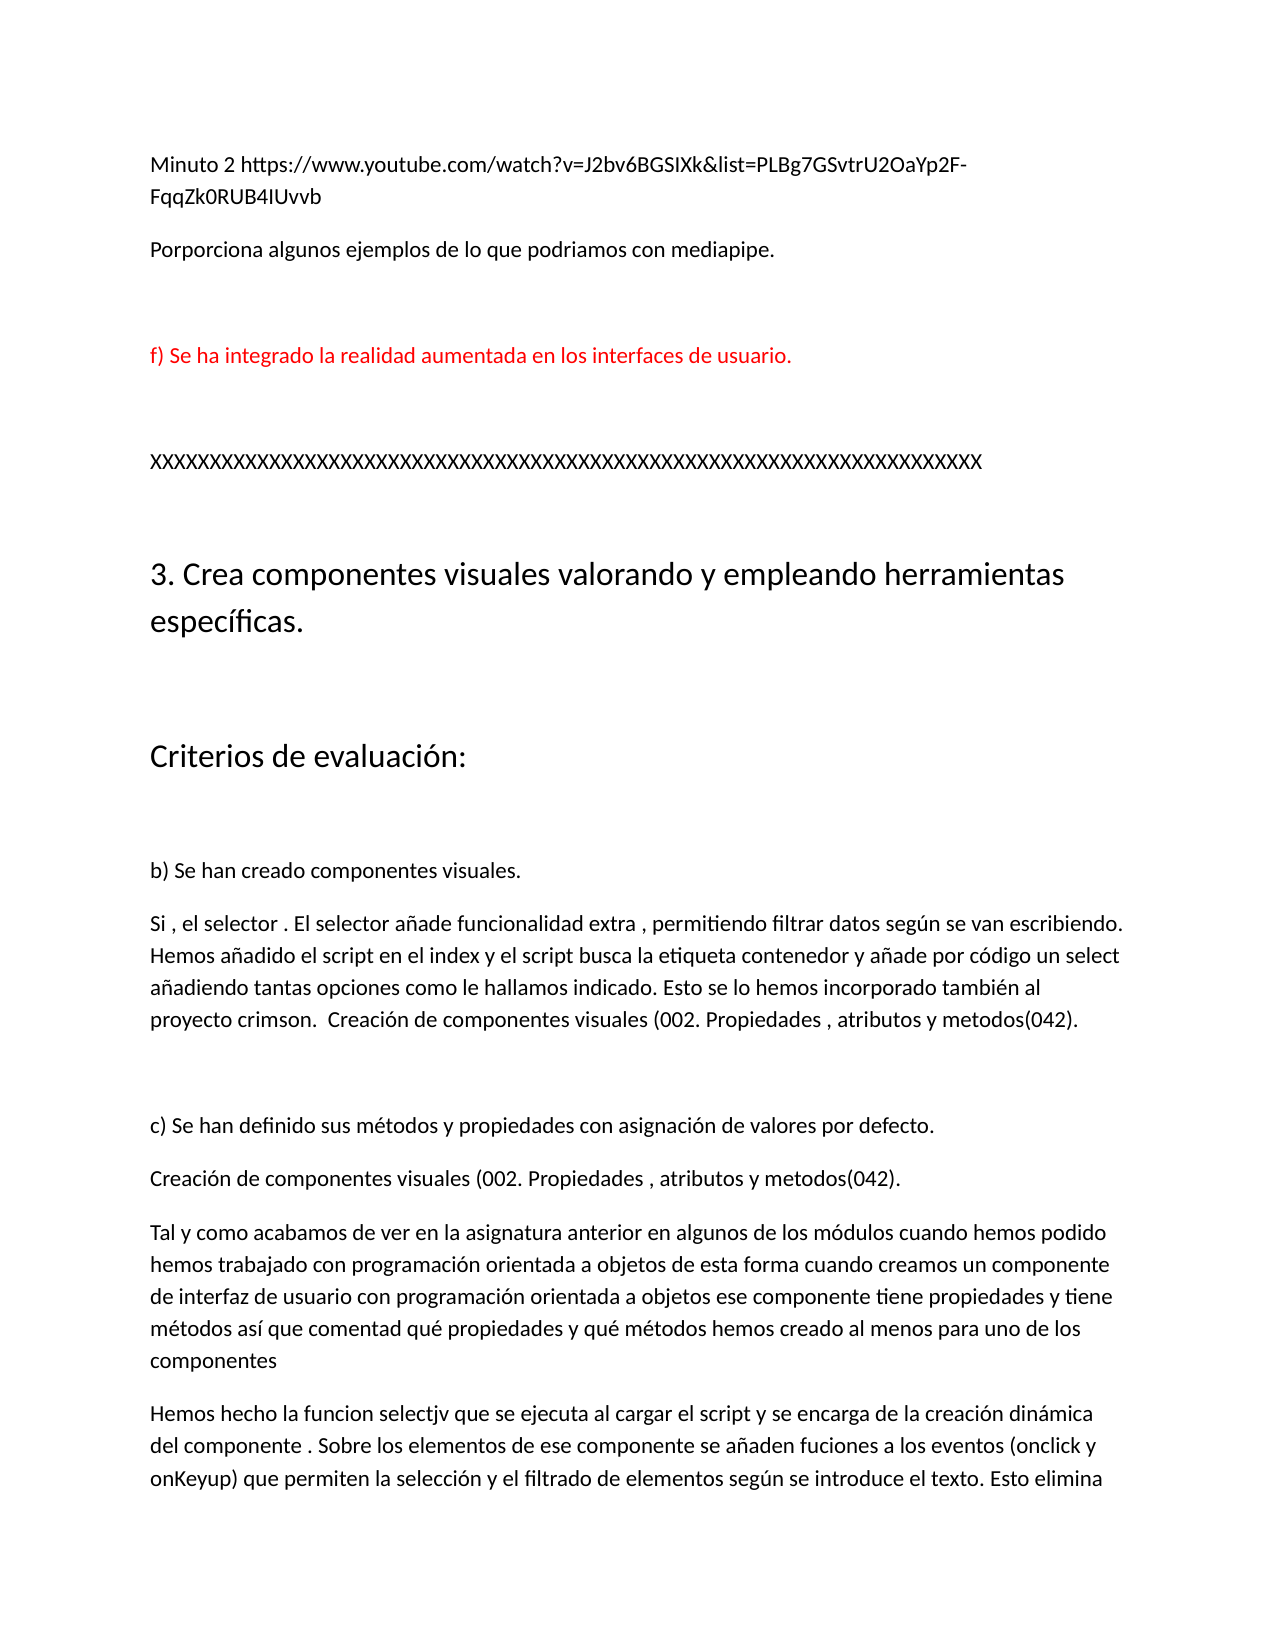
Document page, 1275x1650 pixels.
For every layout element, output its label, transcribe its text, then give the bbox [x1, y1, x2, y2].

text b) Se han creado componentes visuales. [150, 856, 1125, 884]
text Porporciona algunos ejemplos de lo que podriamos con mediapipe. [150, 235, 1125, 263]
text Criterios de evaluación: [150, 735, 1125, 776]
text Tal y como acabamos de ver en la asignatura anterior en algunos de los módulos cuando hemos podido hemos trabajado con programación orientada a objetos de esta forma cuando creamos un componente de interfaz de usuario con programación orientada a objetos ese componente tiene propiedades y tiene métodos así que comentad qué propiedades y qué métodos hemos creado al menos para uno de los componentes [150, 1218, 1125, 1374]
text c) Se han definido sus métodos y propiedades con asignación de valores por defecto. [150, 1112, 1125, 1139]
text XXXXXXXXXXXXXXXXXXXXXXXXXXXXXXXXXXXXXXXXXXXXXXXXXXXXXXXXXXXXXXXXXXXXXX [150, 447, 1125, 475]
text Si , el selector . El selector añade funcionalidad extra , permitiendo filtrar datos según se van escribiendo. Hemos añadido el script en el index y el script busca la etiqueta contenedor y añade por código un select añadiendo tantas opciones como le hallamos indicado. Esto se lo hemos incorporado también al proyecto crimson. Creación de componentes visuales (002. Propiedades , atributos y metodos(042). [150, 909, 1125, 1033]
text Minuto 2 https://www.youtube.com/watch?v=J2bv6BGSIXk&list=PLBg7GSvtrU2OaYp2F-FqqZk0RUB4IUvvb [150, 150, 1125, 210]
text 3. Crea componentes visuales valorando y empleando herramientas específicas. [150, 553, 1125, 641]
text f) Se ha integrado la realidad aumentada en los interfaces de usuario. [150, 341, 1125, 369]
text Hemos hecho la funcion selectjv que se ejecuta al cargar el script y se encarga de la creación dinámica del componente . Sobre los elementos de ese componente se añaden fuciones a los eventos (onclick y onKeyup) que permiten la selección y el filtrado de elementos según se introduce el texto. Esto elimina [150, 1399, 1125, 1492]
text Creación de componentes visuales (002. Propiedades , atributos y metodos(042). [150, 1164, 1125, 1193]
